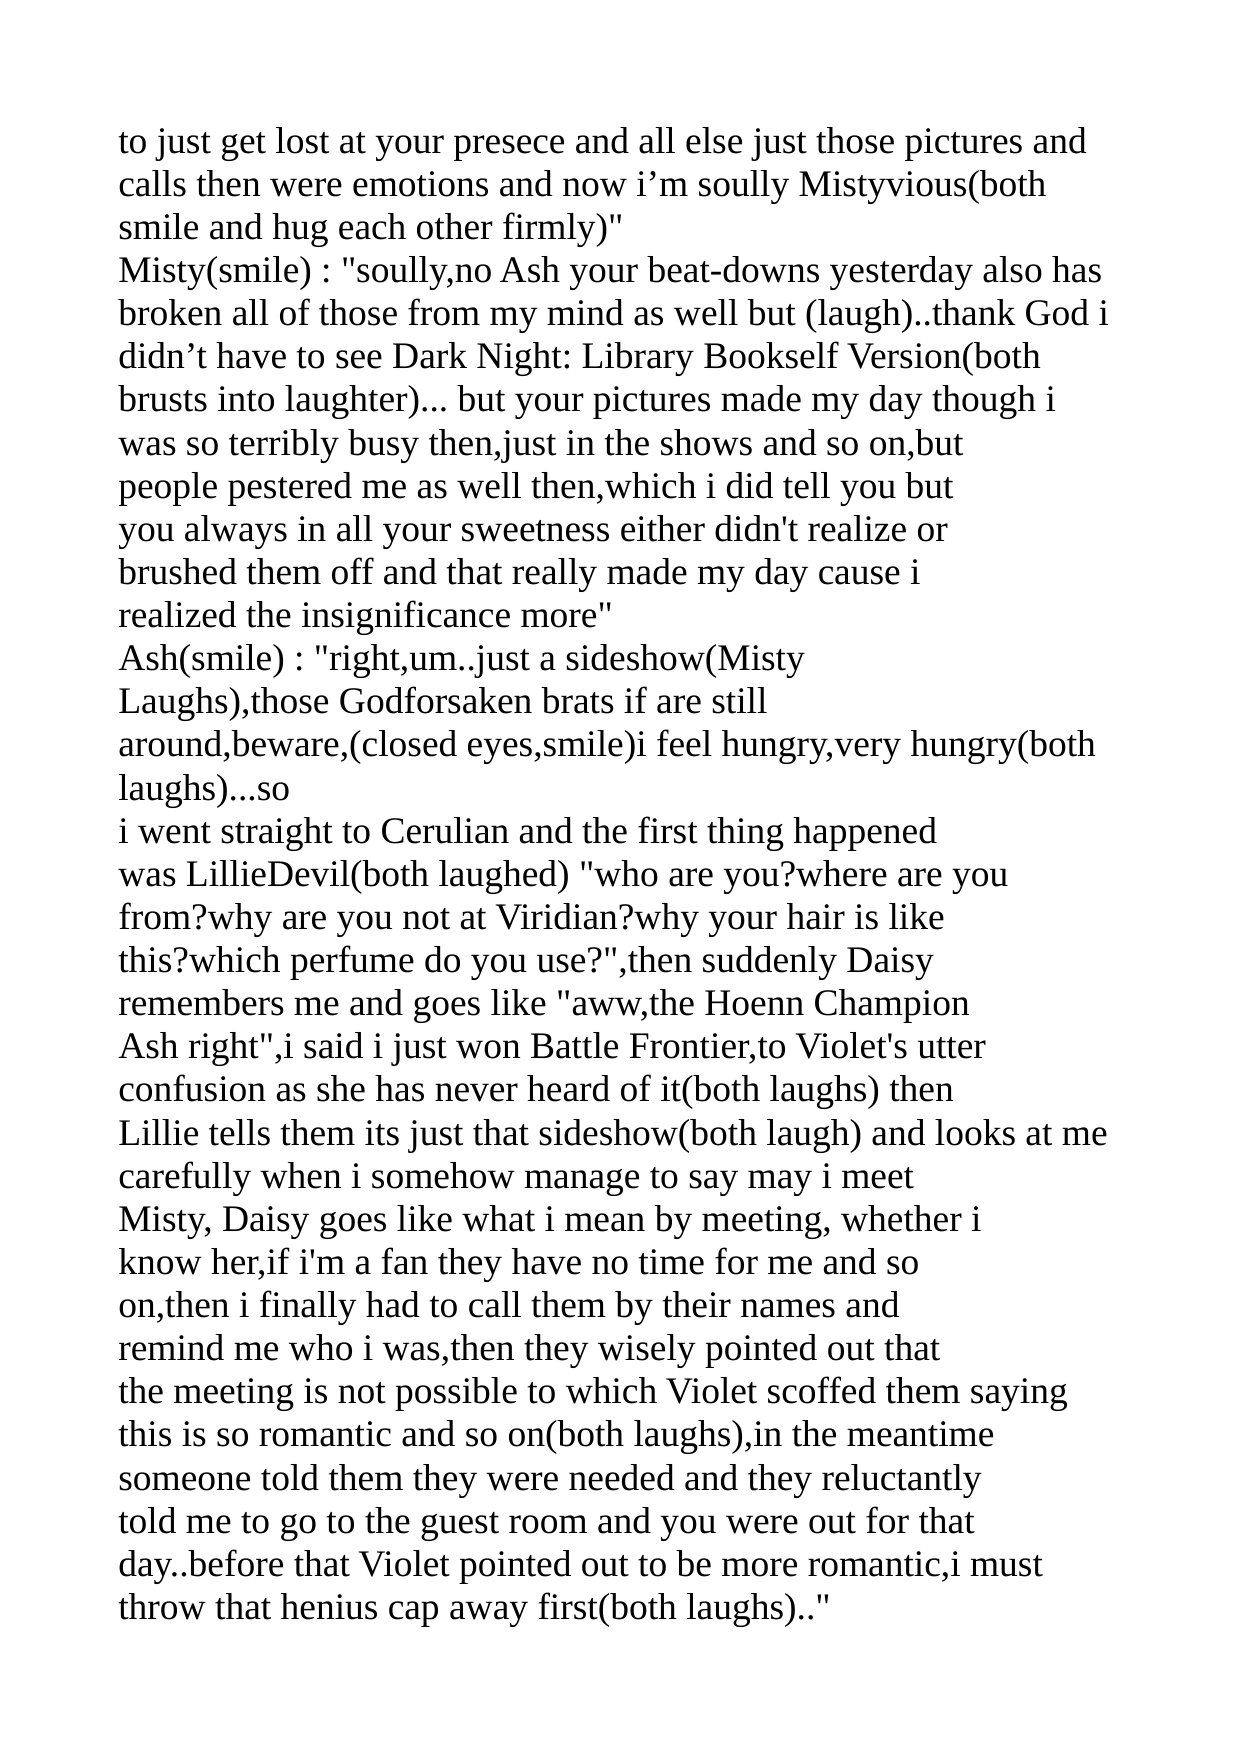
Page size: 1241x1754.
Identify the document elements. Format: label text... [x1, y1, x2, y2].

text know her,if i'm a fan they have no time for me and so [118, 1239, 1122, 1282]
text remembers me and goes like "aww,the Hoenn Champion [118, 981, 1122, 1024]
text remind me who i was,then they wisely pointed out that [118, 1326, 1122, 1369]
text you always in all your sweetness either didn't realize or [118, 506, 1122, 549]
text Lillie tells them its just that sideshow(both laugh) and looks at me [118, 1110, 1122, 1153]
text Laughs),those Godforsaken brats if are still [118, 679, 1122, 722]
text Misty, Daisy goes like what i mean by meeting, whether i [118, 1196, 1122, 1239]
text someone told them they were needed and they reluctantly [118, 1455, 1122, 1498]
text i went straight to Cerulian and the first thing happened [118, 808, 1122, 851]
text on,then i finally had to call them by their names and [118, 1282, 1122, 1326]
text carefully when i somehow manage to say may i meet [118, 1153, 1122, 1196]
text confusion as she has never heard of it(both laughs) then [118, 1067, 1122, 1110]
text told me to go to the guest room and you were out for that [118, 1498, 1122, 1541]
text this?which perfume do you use?",then suddenly Daisy [118, 937, 1122, 981]
text from?why are you not at Viridian?why your hair is like [118, 894, 1122, 937]
text Misty(smile) : "soully,no Ash your beat-downs yesterday also has broken all of those from my mind as well but (laugh)..thank God i didn’t have to see Dark Night: Library Bookself Version(both brusts into laughter)... but your pictures made my day though i [118, 247, 1122, 420]
text around,beware,(closed eyes,smile)i feel hungry,very hungry(both laughs)...so [118, 722, 1122, 808]
text Ash right",i said i just won Battle Frontier,to Violet's utter [118, 1024, 1122, 1067]
text people pestered me as well then,which i did tell you but [118, 463, 1122, 506]
text was LillieDevil(both laughed) "who are you?where are you [118, 851, 1122, 894]
text Ash(smile) : "right,um..just a sideshow(Misty [118, 636, 1122, 679]
text to just get lost at your presece and all else just those pictures and calls then were emotions and now i’m soully Mistyvious(both smile and hug each other firmly)" [118, 118, 1122, 247]
text brushed them off and that really made my day cause i [118, 549, 1122, 592]
text the meeting is not possible to which Violet scoffed them saying this is so romantic and so on(both laughs),in the meantime [118, 1369, 1122, 1455]
text day..before that Violet pointed out to be more romantic,i must throw that henius cap away first(both laughs).." [118, 1541, 1122, 1627]
text was so terribly busy then,just in the shows and so on,but [118, 420, 1122, 463]
text realized the insignificance more" [118, 592, 1122, 636]
